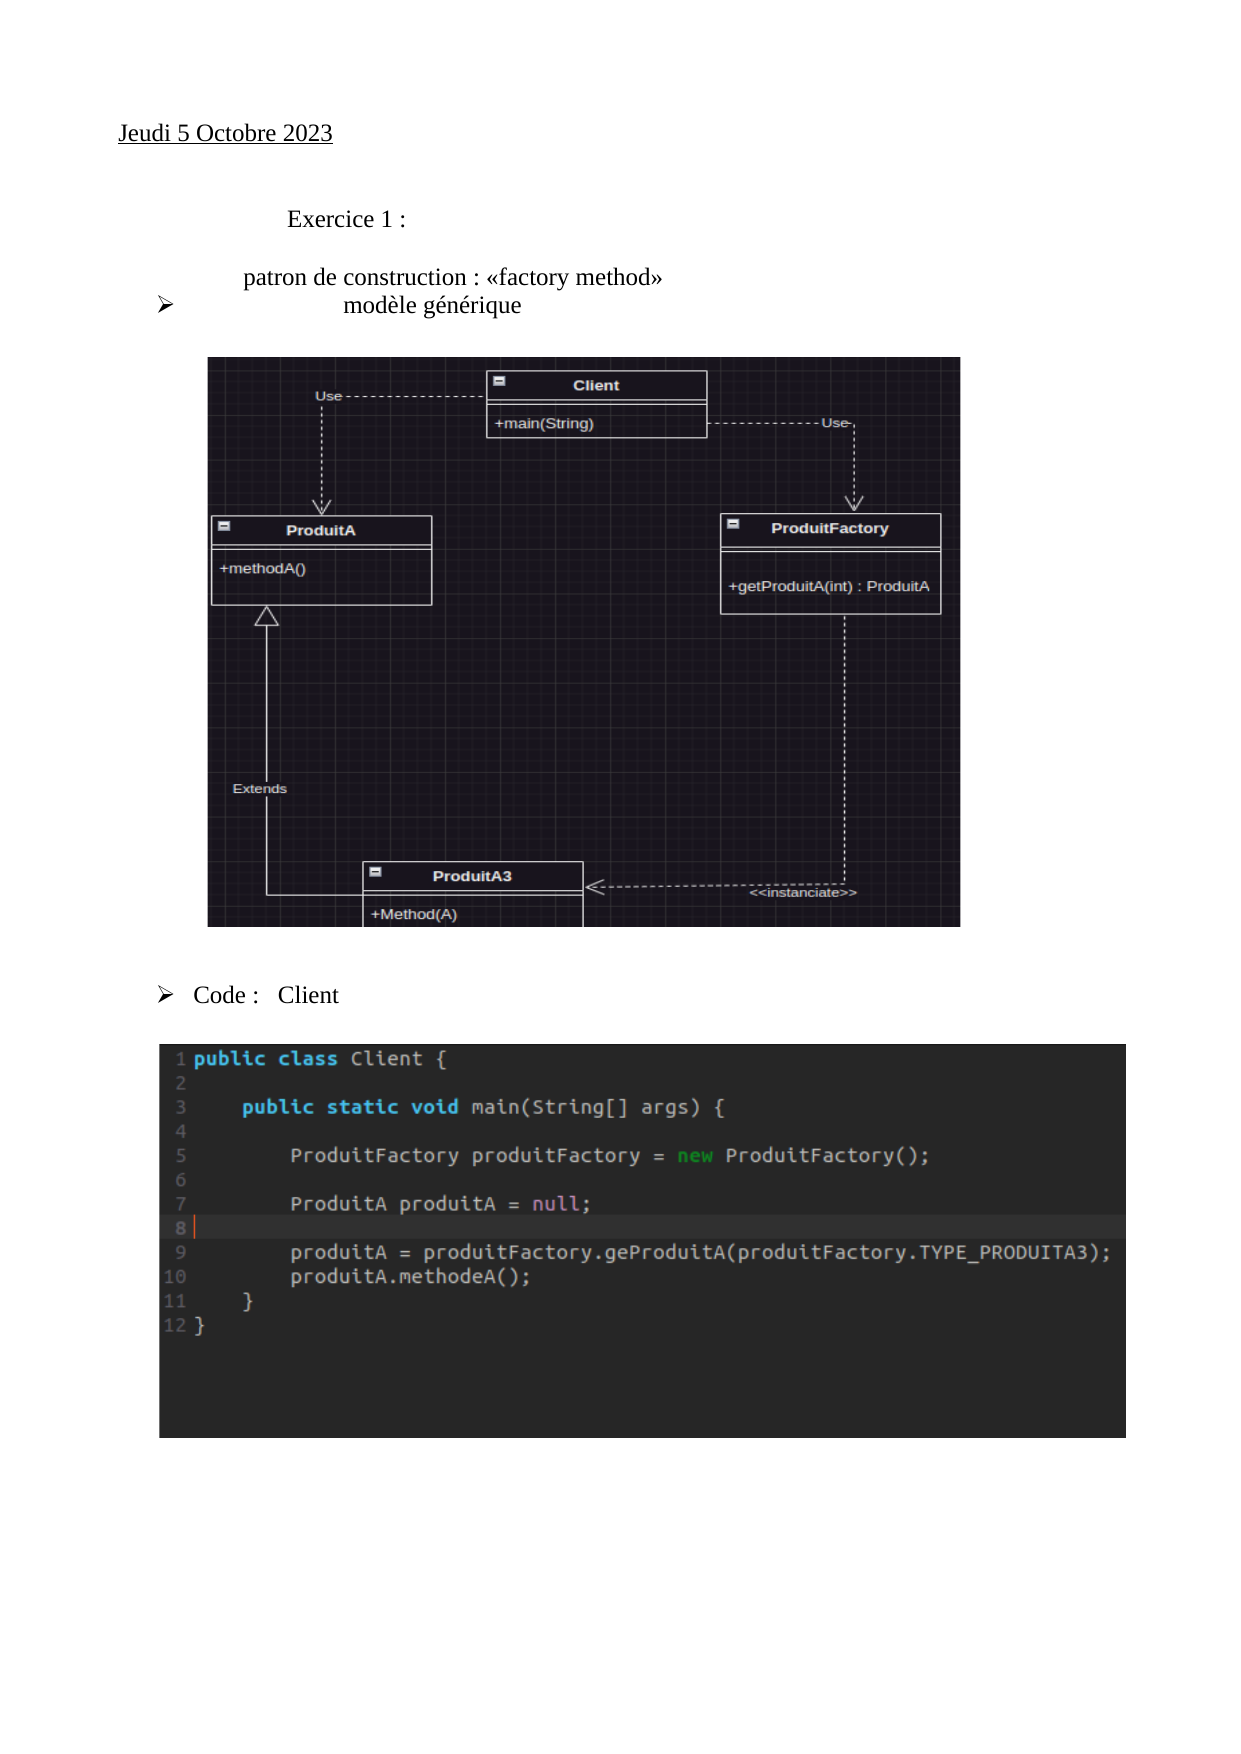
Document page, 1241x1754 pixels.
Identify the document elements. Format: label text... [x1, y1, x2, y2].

list modèle générique [156, 291, 1122, 319]
text patron de construction : «factory method» [118, 262, 1122, 291]
picture [159, 1044, 1126, 1438]
list Code : Client [156, 981, 1122, 1009]
text Exercice 1 : [118, 204, 1122, 233]
text Jeudi 5 Octobre 2023 [118, 118, 1122, 147]
picture [207, 357, 961, 927]
